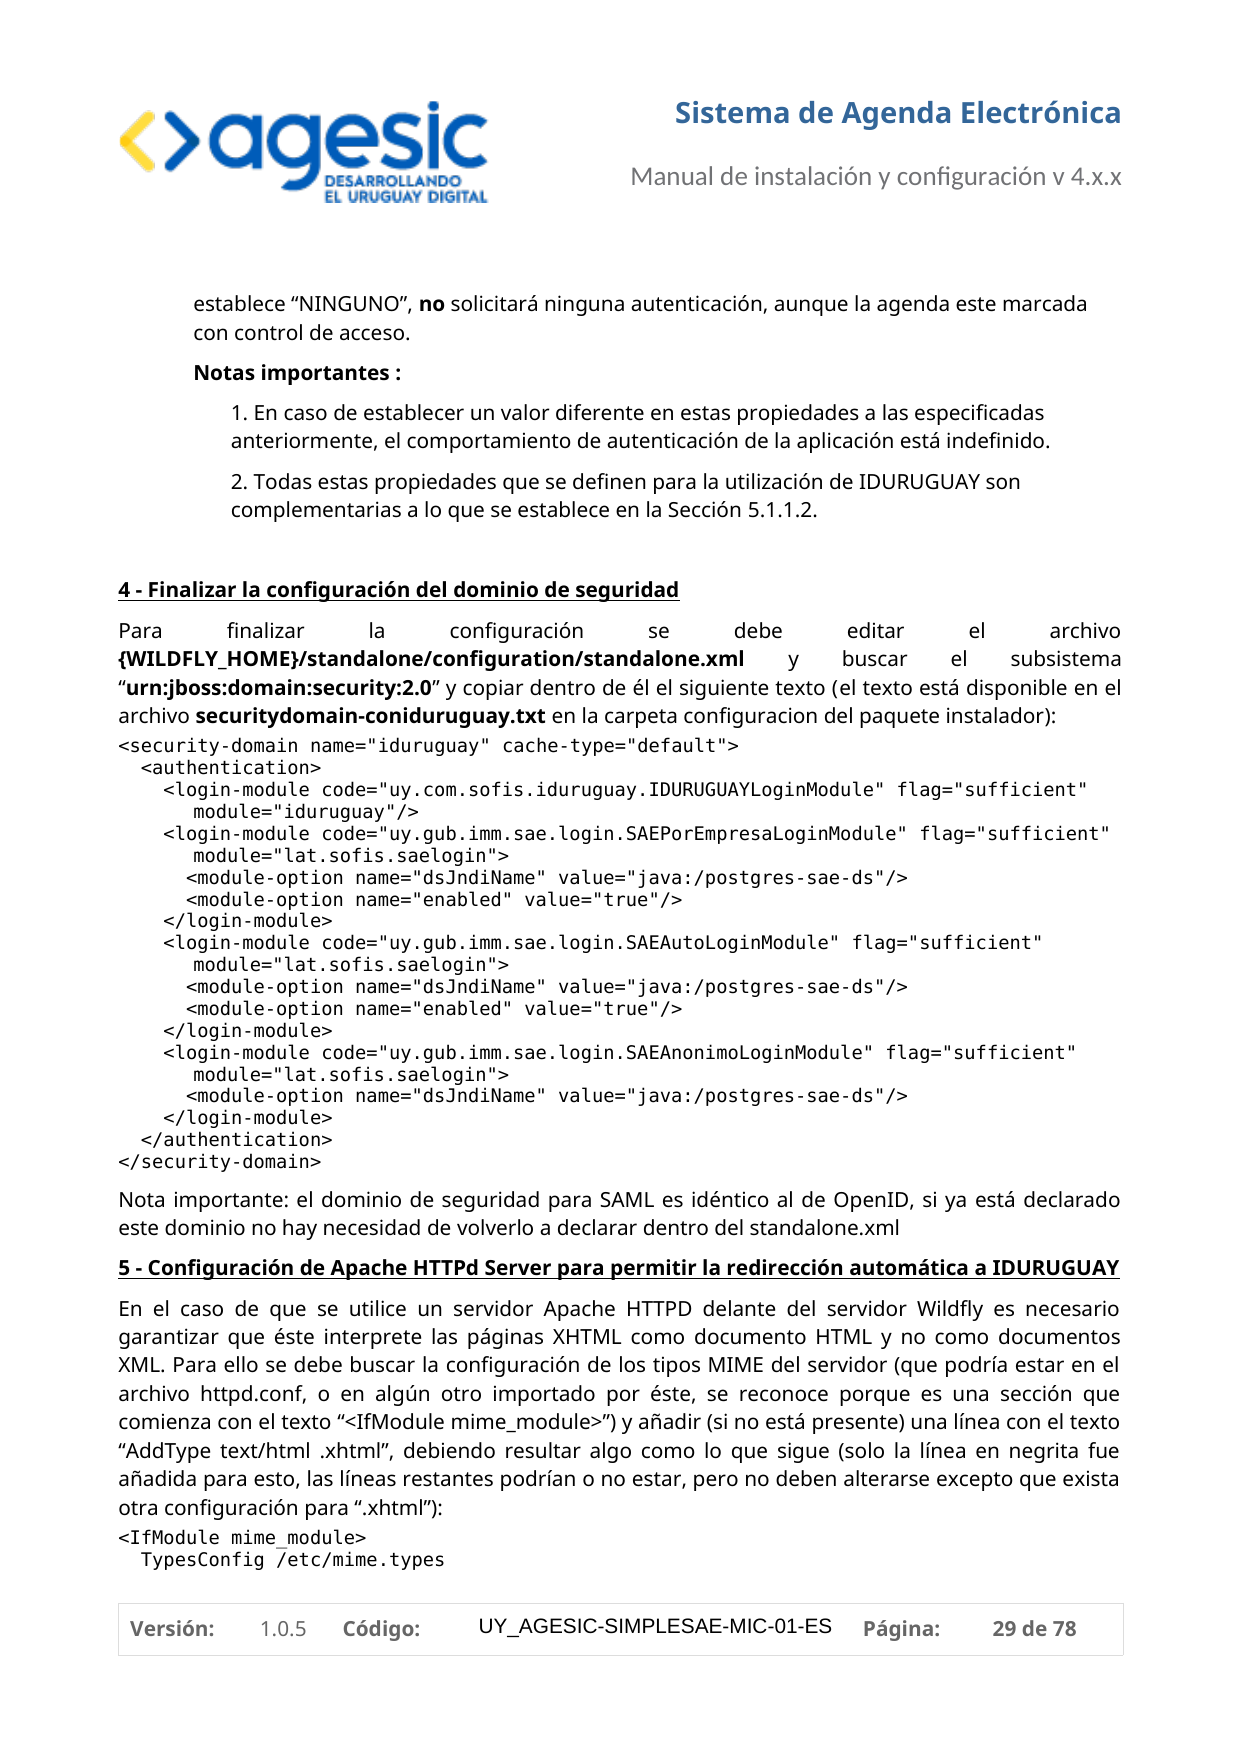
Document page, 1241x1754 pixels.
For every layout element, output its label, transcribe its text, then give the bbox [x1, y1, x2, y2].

text Nota importante: el dominio de seguridad para SAML es idéntico al de OpenID, si ya está declarado este dominio no hay necesidad de volverlo a declarar dentro del standalone.xml [118, 1185, 1122, 1242]
text <login-module code="uy.gub.imm.sae.login.SAEAnonimoLoginModule" flag="sufficient" module="lat.sofis.saelogin"> [118, 1042, 1122, 1086]
list establece “NINGUNO”, no solicitará ninguna autenticación, aunque la agenda este marcada con control de acceso. [156, 289, 1122, 346]
text <authentication> [118, 757, 1122, 779]
text <login-module code="uy.gub.imm.sae.login.SAEPorEmpresaLoginModule" flag="sufficient" module="lat.sofis.saelogin"> [118, 823, 1122, 867]
text </login-module> [118, 911, 1122, 932]
text <security-domain name="iduruguay" cache-type="default"> [118, 736, 1122, 757]
text 5 - Configuración de Apache HTTPd Server para permitir la redirección automática a IDURUGUAY [118, 1253, 1122, 1282]
list 1. En caso de establecer un valor diferente en estas propiedades a las especificadas anteriormente, el comportamiento de autenticación de la aplicación está indefinido. [193, 398, 1122, 455]
text <login-module code="uy.com.sofis.iduruguay.IDURUGUAYLoginModule" flag="sufficient" module="iduruguay"/> [118, 779, 1122, 823]
text <module-option name="dsJndiName" value="java:/postgres-sae-ds"/> [118, 867, 1122, 889]
text <module-option name="enabled" value="true"/> [118, 998, 1122, 1020]
text <module-option name="dsJndiName" value="java:/postgres-sae-ds"/> [118, 1086, 1122, 1107]
text TypesConfig /etc/mime.types [118, 1549, 1122, 1571]
text <IfModule mime_module> [118, 1527, 1122, 1549]
text </login-module> [118, 1020, 1122, 1042]
text Para finalizar la configuración se debe editar el archivo {WILDFLY_HOME}/standalone/configuration/standalone.xml y buscar el subsistema “urn:jboss:domain:security:2.0” y copiar dentro de él el siguiente texto (el texto está disponible en el archivo securitydomain-coniduruguay.txt en la carpeta configuracion del paquete instalador): [118, 616, 1122, 729]
text <module-option name="dsJndiName" value="java:/postgres-sae-ds"/> [118, 976, 1122, 998]
list Notas importantes : [156, 358, 1122, 386]
list 2. Todas estas propiedades que se definen para la utilización de IDURUGUAY son complementarias a lo que se establece en la Sección 5.1.1.2. [193, 467, 1122, 524]
text </security-domain> [118, 1151, 1122, 1173]
text 4 - Finalizar la configuración del dominio de seguridad [118, 576, 1122, 604]
text </login-module> [118, 1107, 1122, 1129]
text En el caso de que se utilice un servidor Apache HTTPD delante del servidor Wildfly es necesario garantizar que éste interprete las páginas XHTML como documento HTML y no como documentos XML. Para ello se debe buscar la configuración de los tipos MIME del servidor (que podría estar en el archivo httpd.conf, o en algún otro importado por éste, se reconoce porque es una sección que comienza con el texto “<IfModule mime_module>”) y añadir (si no está presente) una línea con el texto “AddType text/html .xhtml”, debiendo resultar algo como lo que sigue (solo la línea en negrita fue añadida para esto, las líneas restantes podrían o no estar, pero no deben alterarse excepto que exista otra configuración para “.xhtml”): [118, 1294, 1122, 1521]
text </authentication> [118, 1129, 1122, 1151]
text <module-option name="enabled" value="true"/> [118, 889, 1122, 911]
picture [119, 101, 489, 203]
text <login-module code="uy.gub.imm.sae.login.SAEAutoLoginModule" flag="sufficient" module="lat.sofis.saelogin"> [118, 932, 1122, 976]
